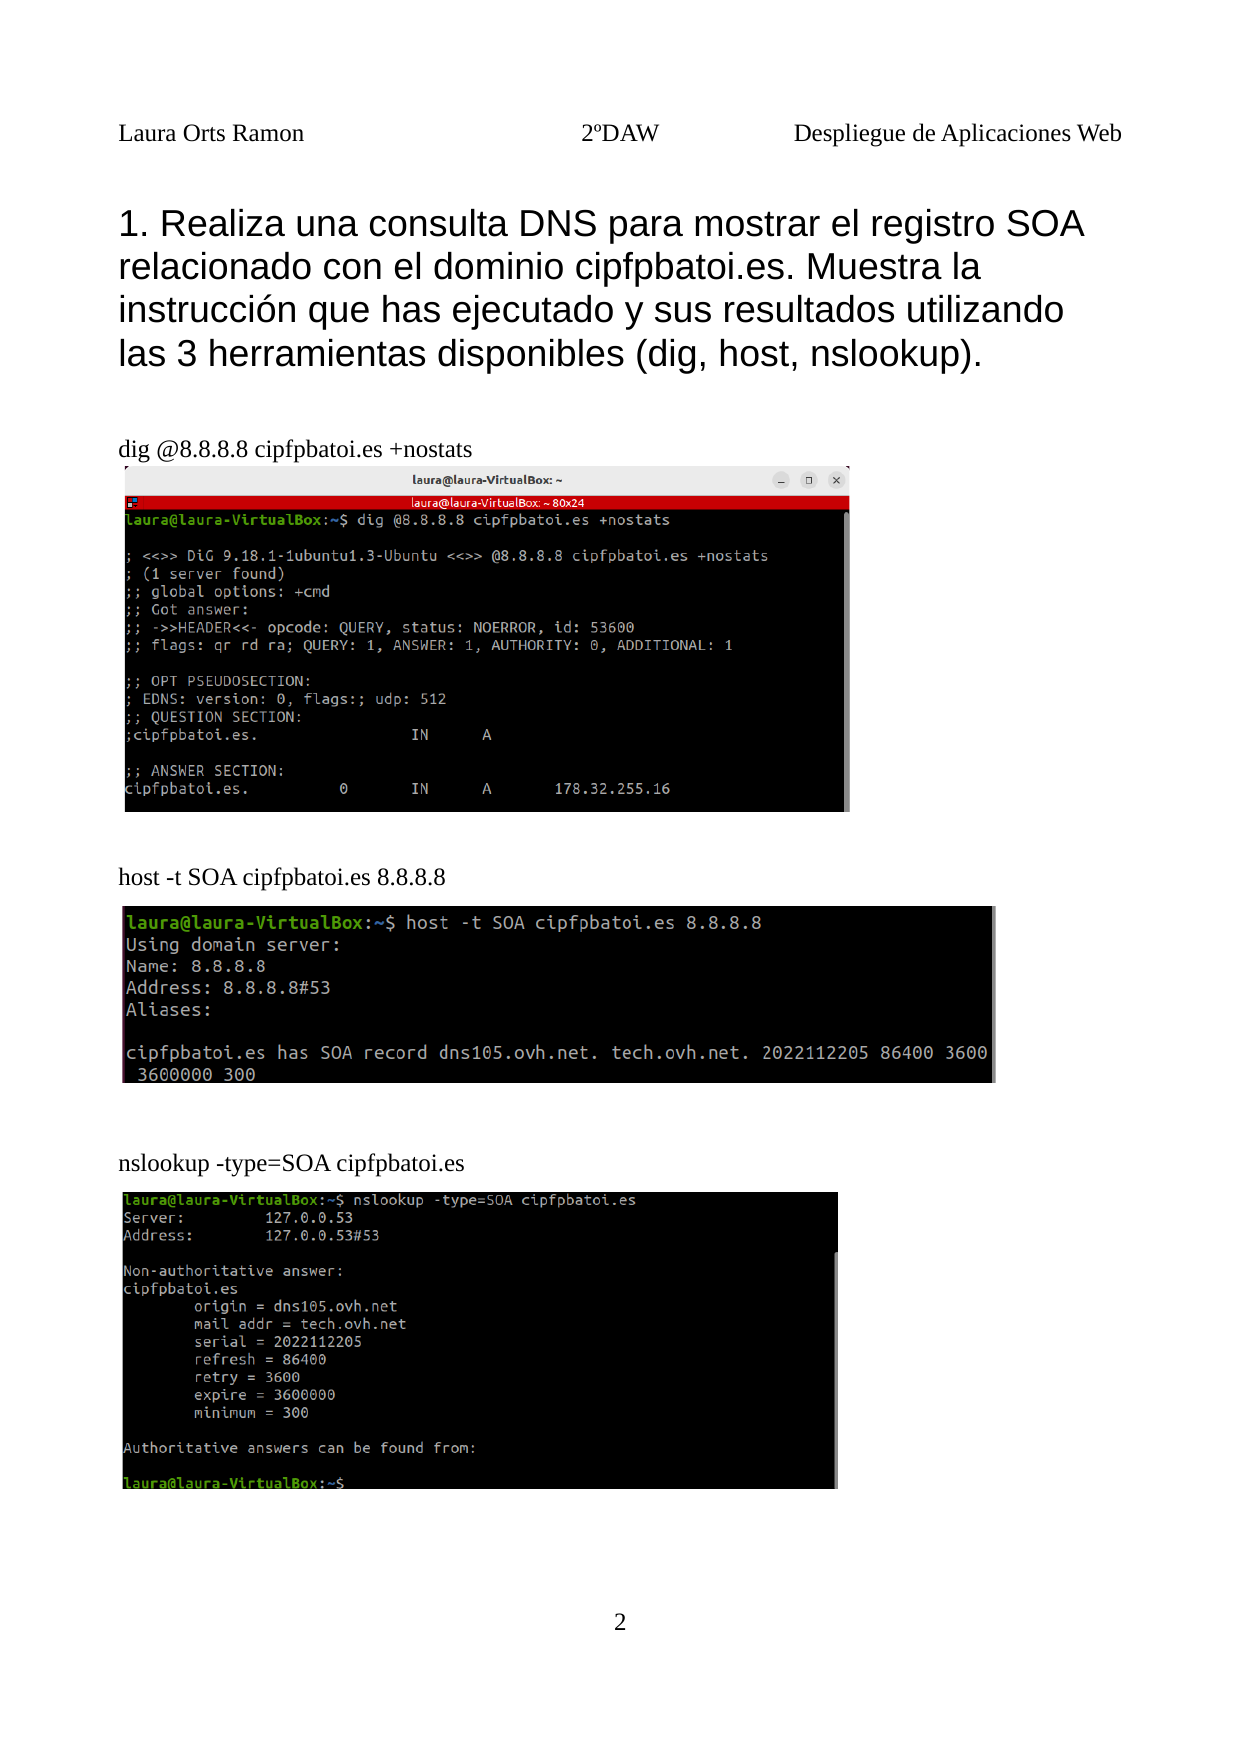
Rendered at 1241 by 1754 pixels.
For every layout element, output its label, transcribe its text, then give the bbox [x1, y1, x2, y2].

picture [122, 906, 996, 1083]
text host -t SOA cipfpbatoi.es 8.8.8.8 [118, 862, 1122, 891]
subtitle 1. Realiza una consulta DNS para mostrar el registro SOA relacionado con el dominio cipfpbatoi.es. Muestra la instrucción que has ejecutado y sus resultados utilizando las 3 herramientas disponibles (dig, host, nslookup). [118, 201, 1122, 374]
text nslookup -type=SOA cipfpbatoi.es [118, 1148, 1122, 1177]
picture [124, 466, 850, 812]
picture [122, 1192, 838, 1489]
text dig @8.8.8.8 cipfpbatoi.es +nostats [118, 434, 1122, 463]
